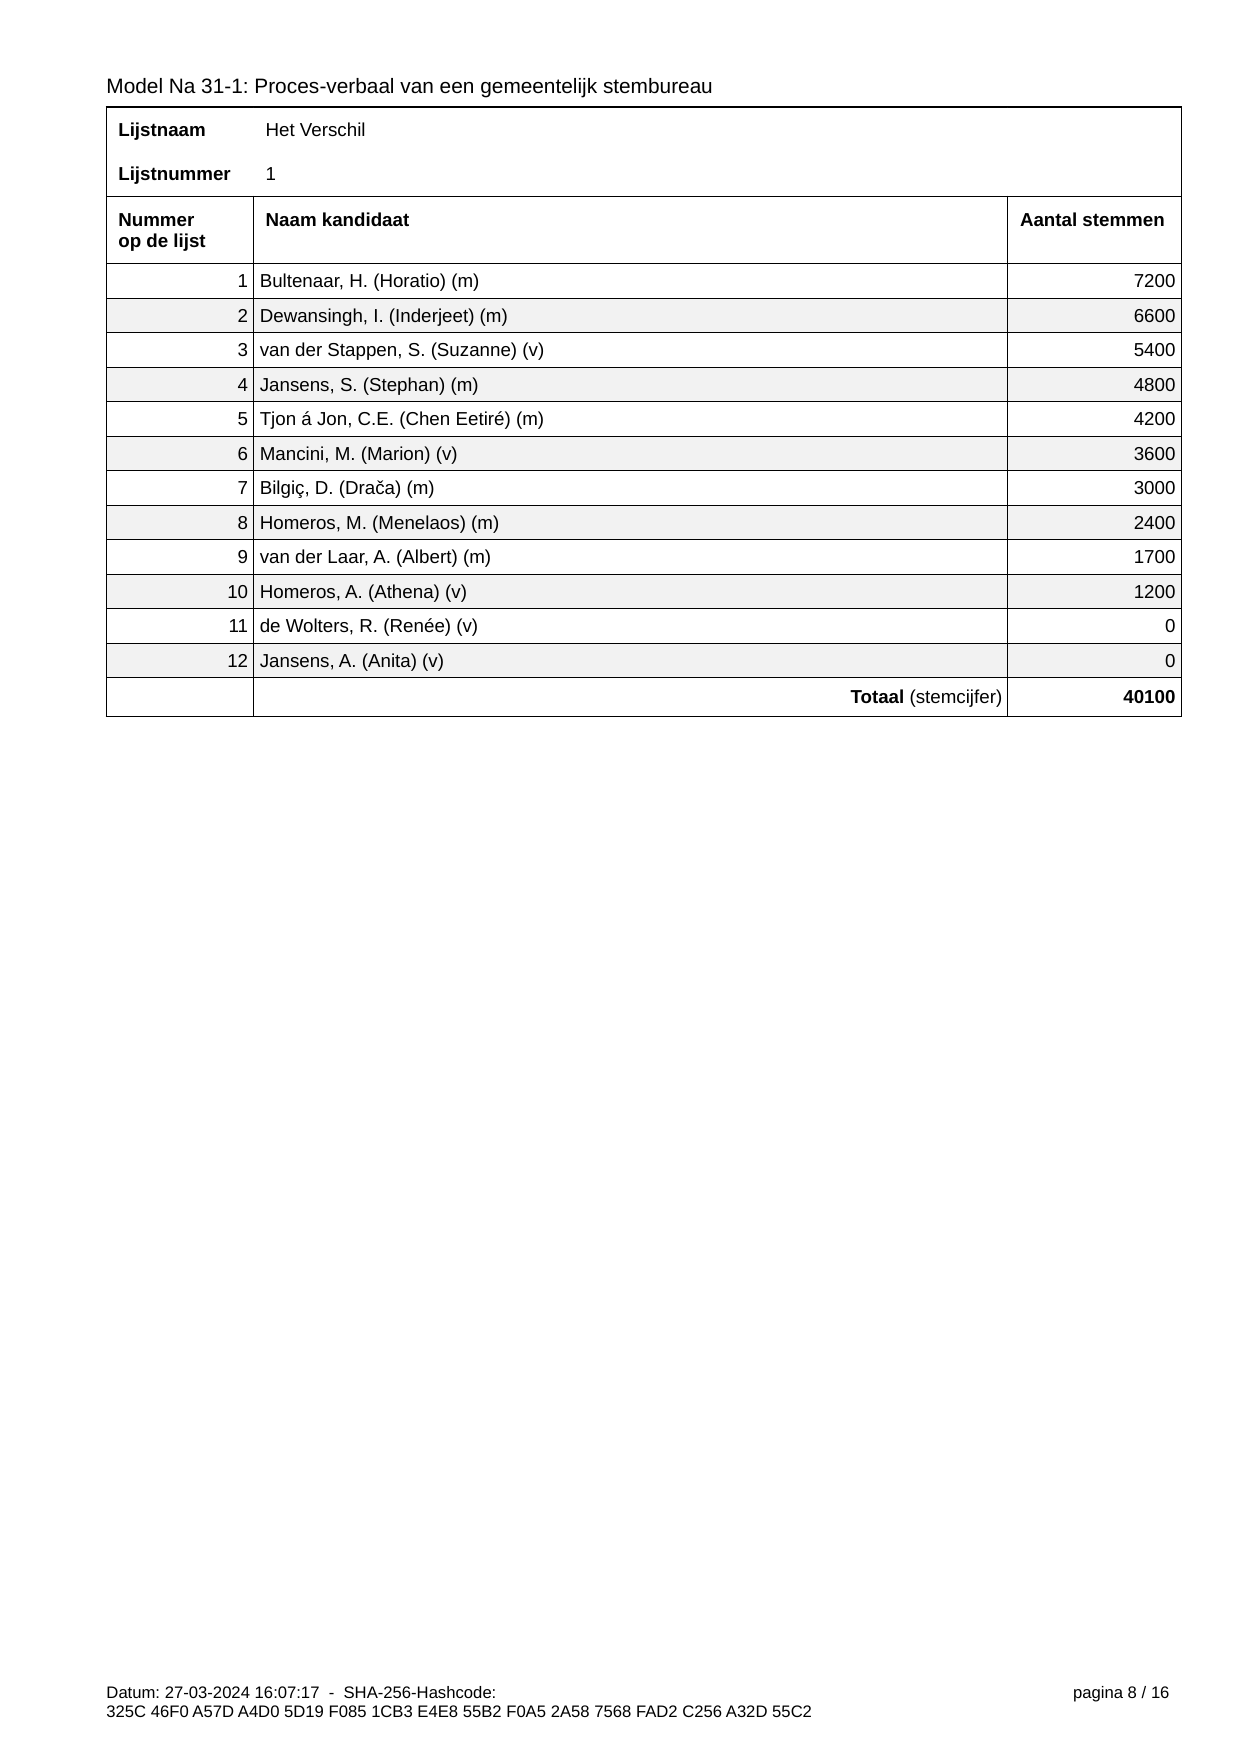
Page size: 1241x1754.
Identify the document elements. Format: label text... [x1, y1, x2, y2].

table_cell 3600 [1008, 437, 1181, 470]
table_cell Aantal stemmen [1008, 197, 1181, 263]
table_cell [107, 678, 253, 716]
table_header Het Verschil 1 [254, 108, 1007, 196]
table_cell 1200 [1008, 575, 1181, 608]
table_cell 6 [107, 437, 253, 470]
table_cell 2400 [1008, 506, 1181, 539]
table_cell 10 [107, 575, 253, 608]
table_cell 9 [107, 540, 253, 574]
table_cell 3000 [1008, 471, 1181, 505]
table_cell Homeros, A. (Athena) (v) [254, 575, 1007, 608]
table_cell 4800 [1008, 368, 1181, 401]
table_cell 3 [107, 333, 253, 367]
table_cell van der Laar, A. (Albert) (m) [254, 540, 1007, 574]
table_cell Jansens, S. (Stephan) (m) [254, 368, 1007, 401]
table_cell Homeros, M. (Menelaos) (m) [254, 506, 1007, 539]
table_cell Tjon á Jon, C.E. (Chen Eetiré) (m) [254, 402, 1007, 436]
table_cell 5400 [1008, 333, 1181, 367]
table_cell Naam kandidaat [254, 197, 1007, 263]
table_cell 0 [1008, 644, 1181, 677]
table_cell 7 [107, 471, 253, 505]
table_cell Nummer op de lijst [107, 197, 253, 263]
table_cell 7200 [1008, 264, 1181, 298]
table_cell 4 [107, 368, 253, 401]
table_cell Dewansingh, I. (Inderjeet) (m) [254, 299, 1007, 332]
table_cell Totaal (stemcijfer) [254, 678, 1007, 716]
table_cell 12 [107, 644, 253, 677]
table_header Lijstnaam Lijstnummer [107, 108, 253, 196]
table_cell 5 [107, 402, 253, 436]
table_cell de Wolters, R. (Renée) (v) [254, 609, 1007, 643]
table_cell 4200 [1008, 402, 1181, 436]
table_cell 0 [1008, 609, 1181, 643]
table_cell Jansens, A. (Anita) (v) [254, 644, 1007, 677]
table_cell 8 [107, 506, 253, 539]
table_cell 1700 [1008, 540, 1181, 574]
table_cell 40100 [1008, 678, 1181, 716]
table_cell Bilgiç, D. (Drača) (m) [254, 471, 1007, 505]
table_cell van der Stappen, S. (Suzanne) (v) [254, 333, 1007, 367]
table_header [1008, 108, 1181, 196]
table_cell Bultenaar, H. (Horatio) (m) [254, 264, 1007, 298]
table_cell 6600 [1008, 299, 1181, 332]
table_cell 2 [107, 299, 253, 332]
table_cell 11 [107, 609, 253, 643]
table_cell 1 [107, 264, 253, 298]
table_cell Mancini, M. (Marion) (v) [254, 437, 1007, 470]
